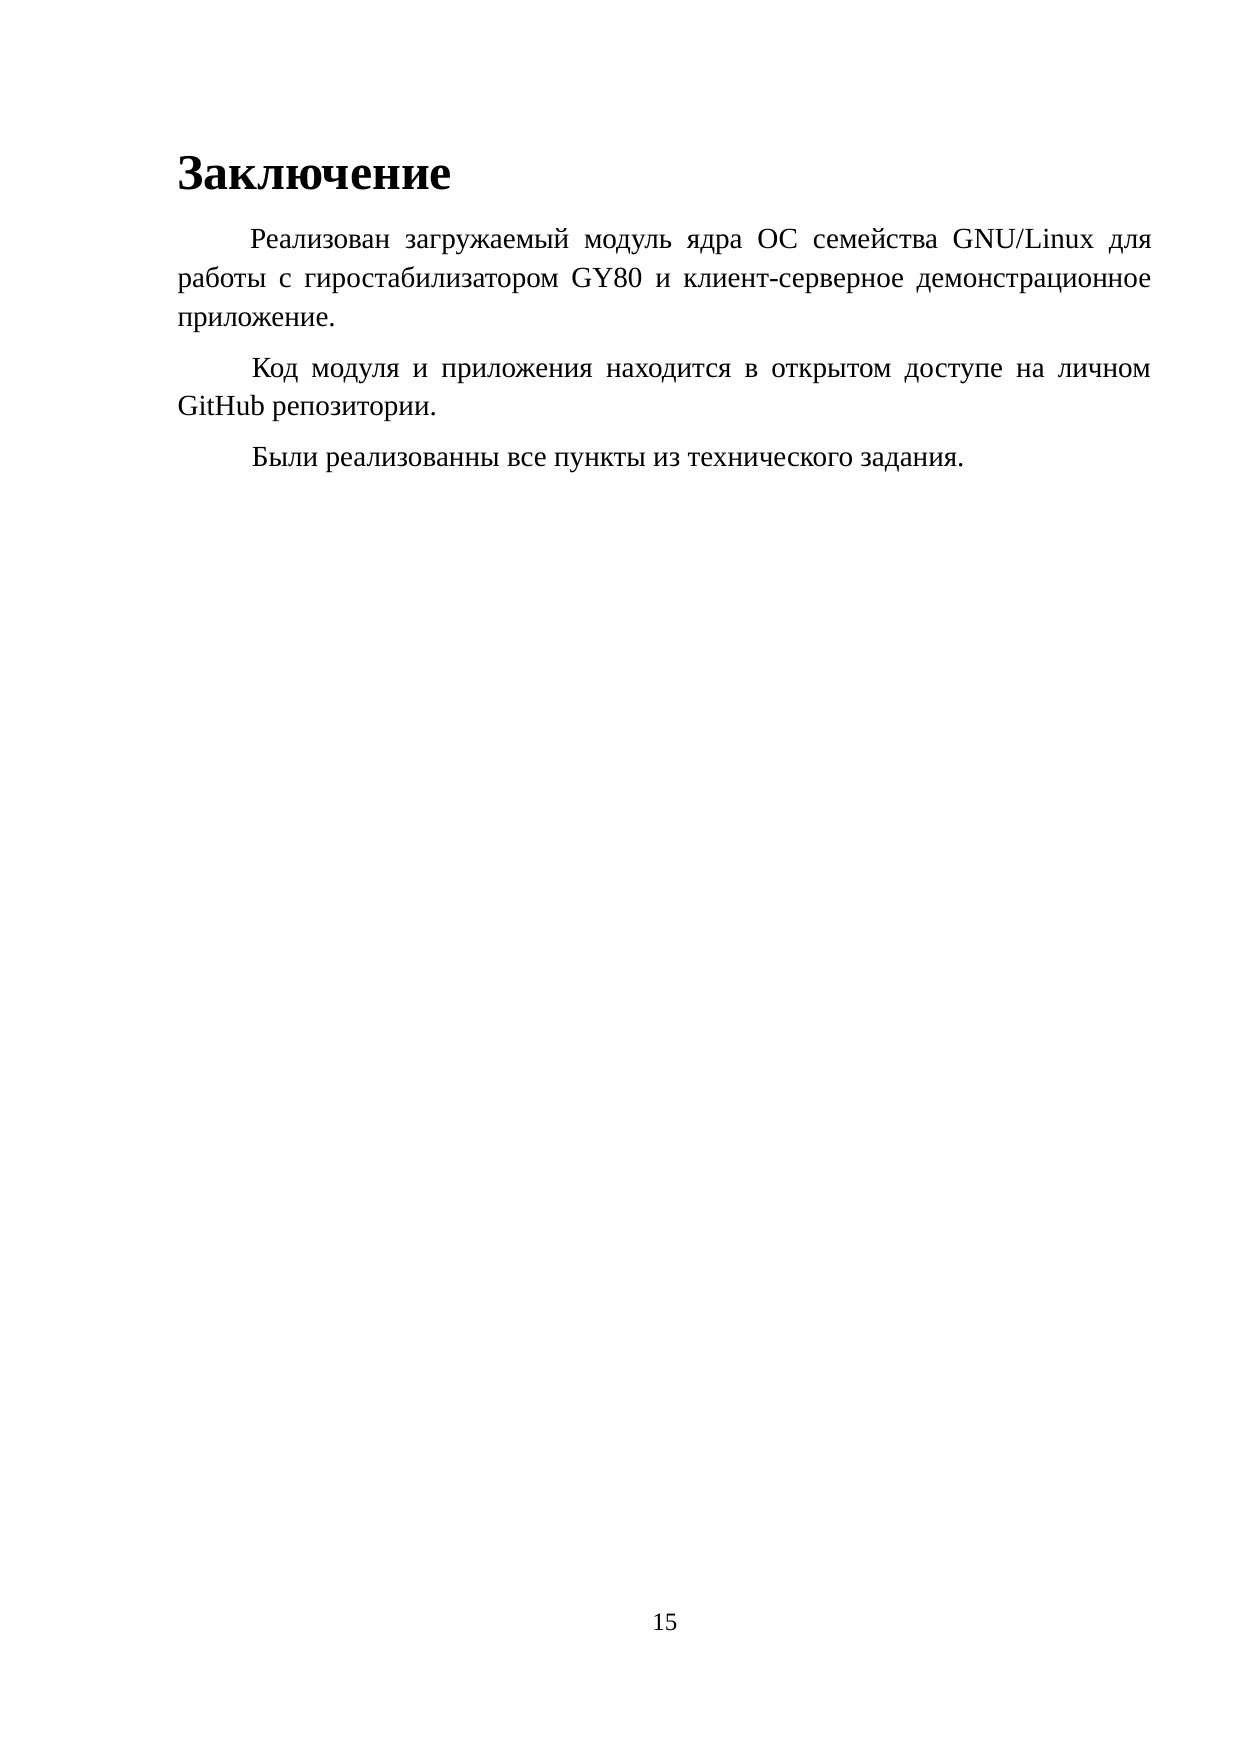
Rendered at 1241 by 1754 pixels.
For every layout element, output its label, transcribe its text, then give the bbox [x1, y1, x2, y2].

text Реализован загружаемый модуль ядра ОС семейства GNU/Linux для работы с гиростабилизатором GY80 и клиент-серверное демонстрационное приложение. [177, 222, 1152, 332]
subtitle Заключение [177, 143, 1152, 201]
text Были реализованны все пункты из технического задания. [177, 439, 1152, 473]
text Код модуля и приложения находится в открытом доступе на личном GitHub репозитории. [177, 350, 1152, 422]
